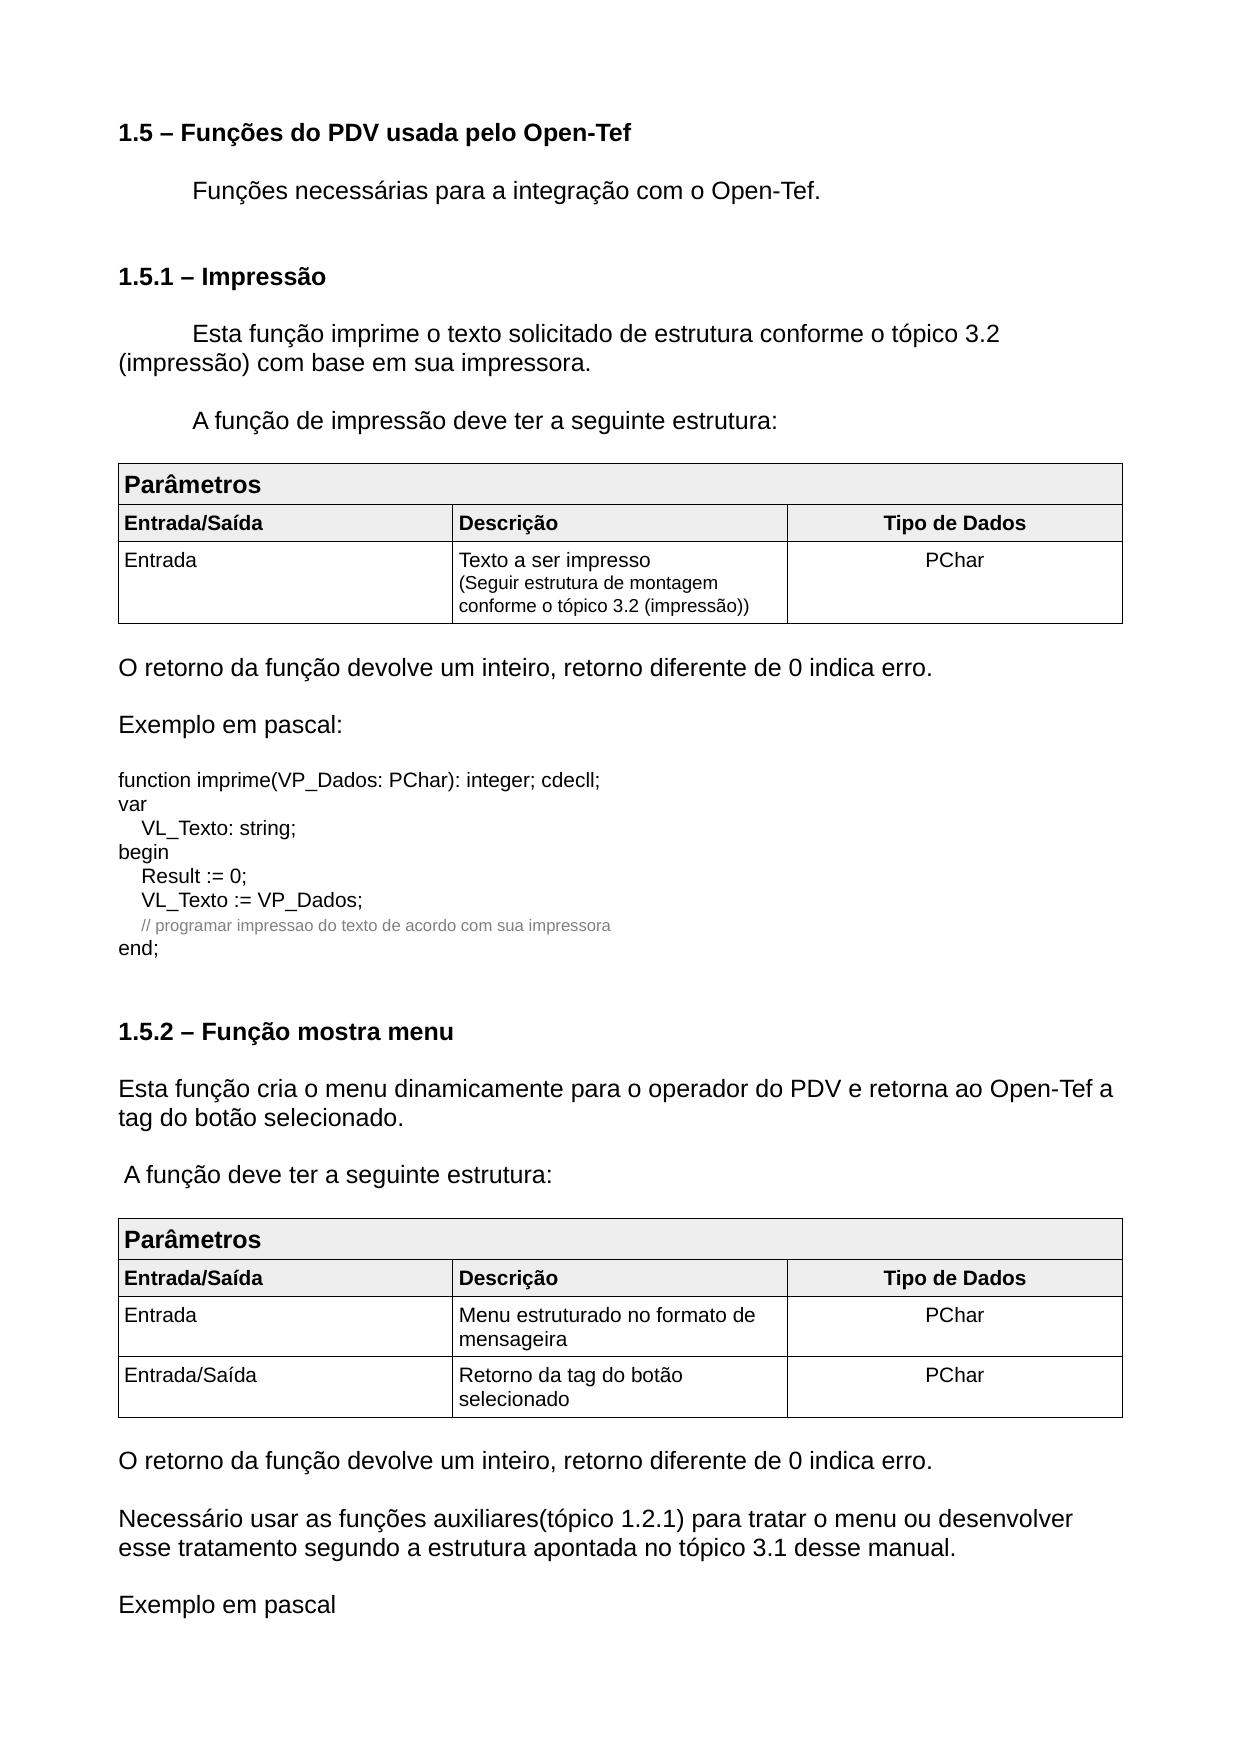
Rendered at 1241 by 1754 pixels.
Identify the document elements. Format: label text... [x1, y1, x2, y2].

text Exemplo em pascal [118, 1590, 1122, 1619]
table_cell Retorno da tag do botão selecionado [453, 1357, 787, 1417]
text end; [118, 935, 1122, 959]
text Necessário usar as funções auxiliares(tópico 1.2.1) para tratar o menu ou desenvolver esse tratamento segundo a estrutura apontada no tópico 3.1 desse manual. [118, 1504, 1122, 1561]
table_cell PChar [788, 542, 1122, 623]
text Funções necessárias para a integração com o Open-Tef. [118, 176, 1122, 204]
table_header Parâmetros [119, 464, 1122, 504]
text function imprime(VP_Dados: PChar): integer; cdecll; [118, 768, 1122, 792]
table_cell Texto a ser impresso (Seguir estrutura de montagem conforme o tópico 3.2 (impressão)) [453, 542, 787, 623]
text 1.5 – Funções do PDV usada pelo Open-Tef [118, 118, 1122, 147]
text Result := 0; [118, 863, 1122, 887]
table_cell Tipo de Dados [788, 505, 1122, 541]
text VL_Texto: string; [118, 816, 1122, 839]
table_cell Tipo de Dados [788, 1260, 1122, 1296]
text O retorno da função devolve um inteiro, retorno diferente de 0 indica erro. [118, 653, 1122, 681]
text A função de impressão deve ter a seguinte estrutura: [118, 406, 1122, 434]
table_cell Descrição [453, 1260, 787, 1296]
text O retorno da função devolve um inteiro, retorno diferente de 0 indica erro. [118, 1446, 1122, 1475]
text VL_Texto := VP_Dados; [118, 887, 1122, 911]
table_cell PChar [788, 1297, 1122, 1356]
text 1.5.2 – Função mostra menu [118, 1017, 1122, 1046]
table_cell Entrada/Saída [119, 505, 452, 541]
table_cell Menu estruturado no formato de mensageira [453, 1297, 787, 1356]
text Esta função imprime o texto solicitado de estrutura conforme o tópico 3.2 (impressão) com base em sua impressora. [118, 319, 1122, 377]
table_cell Descrição [453, 505, 787, 541]
text begin [118, 839, 1122, 863]
table_cell Entrada/Saída [119, 1260, 452, 1296]
table_cell Entrada [119, 542, 452, 623]
text var [118, 792, 1122, 816]
text Esta função cria o menu dinamicamente para o operador do PDV e retorna ao Open-Tef a tag do botão selecionado. [118, 1074, 1122, 1132]
table_cell Entrada/Saída [119, 1357, 452, 1417]
table_header Parâmetros [119, 1219, 1122, 1259]
text // programar impressao do texto de acordo com sua impressora [118, 911, 1122, 935]
table_cell Entrada [119, 1297, 452, 1356]
text A função deve ter a seguinte estrutura: [118, 1161, 1122, 1189]
text Exemplo em pascal: [118, 710, 1122, 739]
table_cell PChar [788, 1357, 1122, 1417]
text 1.5.1 – Impressão [118, 262, 1122, 291]
